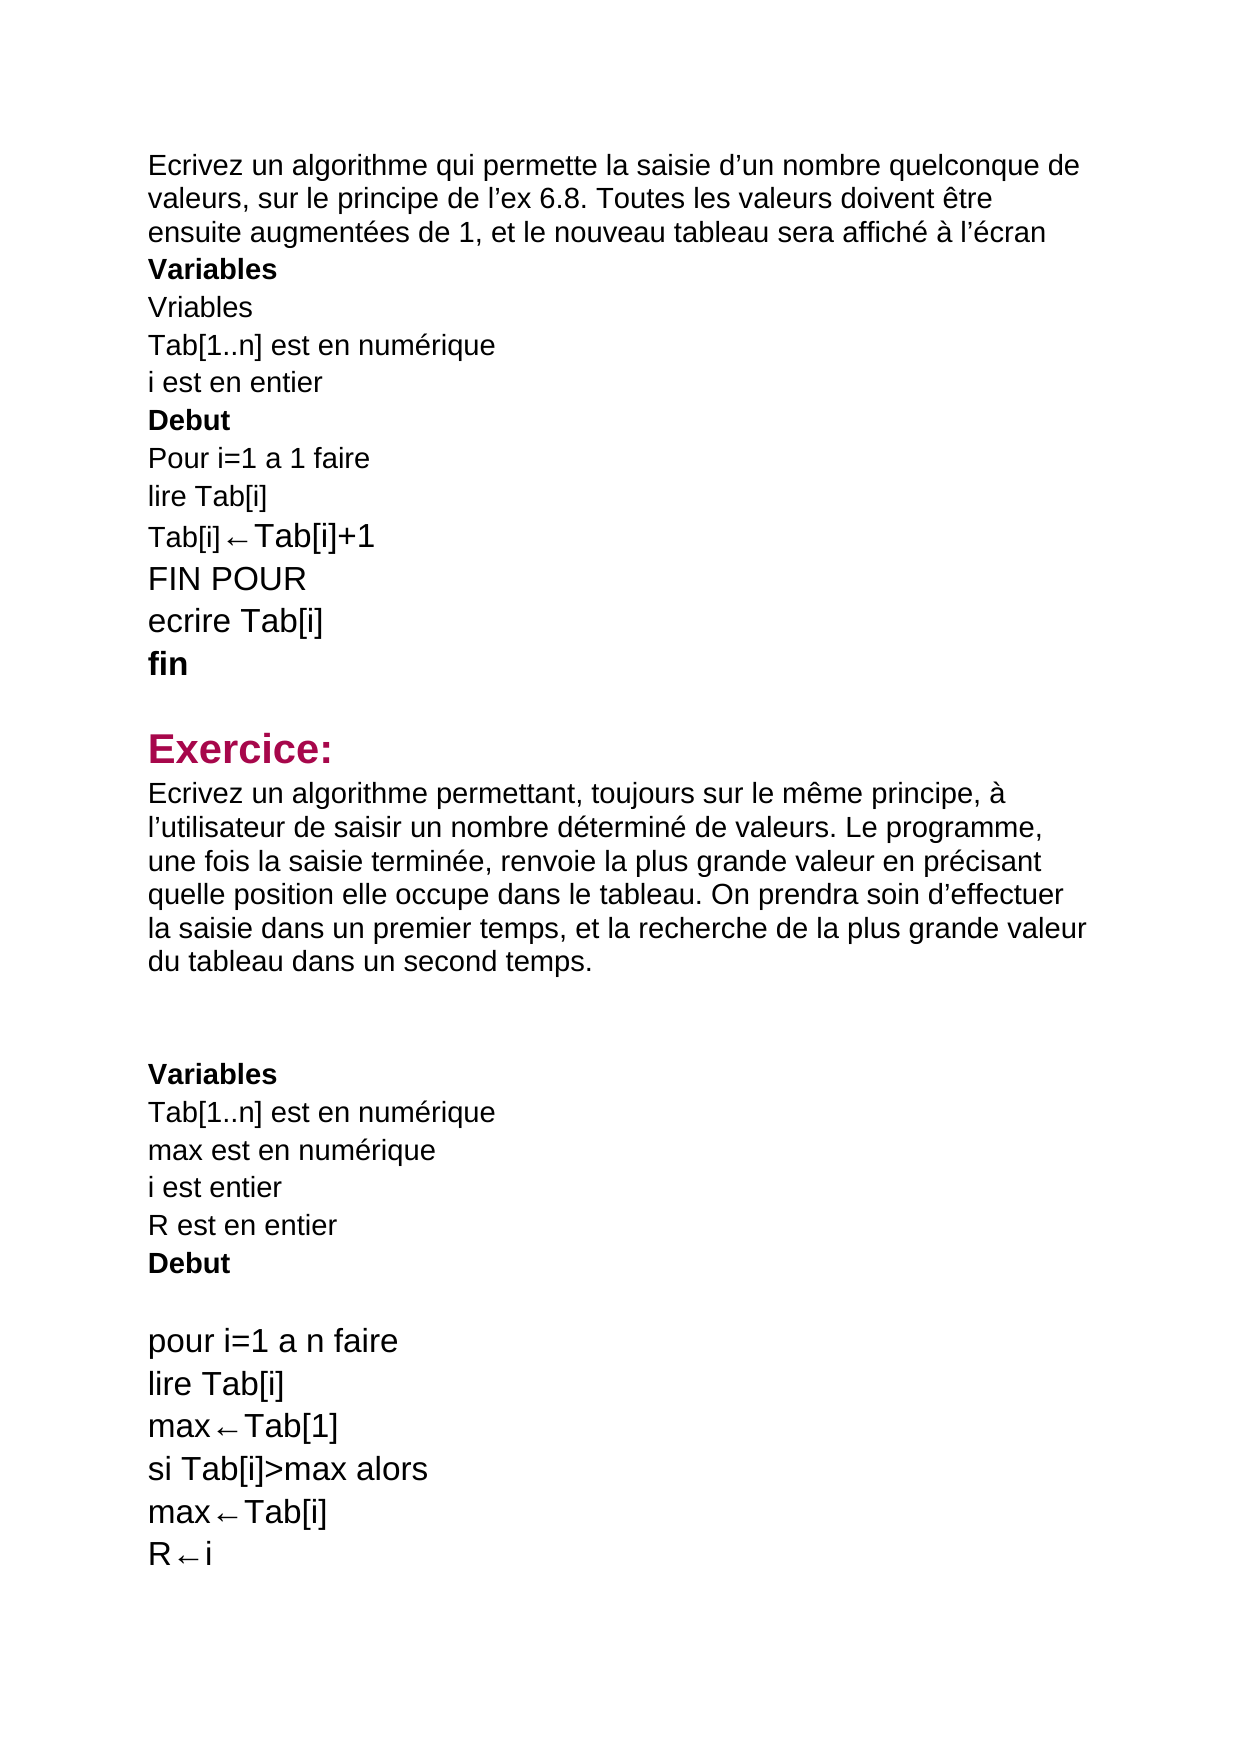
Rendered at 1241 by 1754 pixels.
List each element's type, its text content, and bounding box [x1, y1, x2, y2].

text Debut [148, 1246, 1093, 1279]
text lire Tab[i] [148, 479, 1093, 512]
text Tab[i]←Tab[i]+1 [148, 516, 1093, 555]
text Variables [148, 1057, 1093, 1091]
text Debut [148, 403, 1093, 437]
text R←i [148, 1534, 1093, 1573]
text i est en entier [148, 366, 1093, 399]
text Vriables [148, 290, 1093, 324]
text max est en numérique [148, 1133, 1093, 1166]
text ecrire Tab[i] [148, 602, 1093, 640]
text i est entier [148, 1171, 1093, 1204]
text R est en entier [148, 1208, 1093, 1242]
text pour i=1 a n faire [148, 1321, 1093, 1360]
text Variables [148, 252, 1093, 286]
text fin [148, 644, 1093, 683]
text FIN POUR [148, 559, 1093, 597]
text lire Tab[i] [148, 1364, 1093, 1402]
text si Tab[i]>max alors [148, 1449, 1093, 1488]
text max←Tab[1] [148, 1407, 1093, 1445]
text Ecrivez un algorithme qui permette la saisie d’un nombre quelconque de valeurs, sur le principe de l’ex 6.8. Toutes les valeurs doivent être ensuite augmentées de 1, et le nouveau tableau sera affiché à l’écran [148, 148, 1093, 248]
text Exercice: [148, 724, 1093, 772]
text Tab[1..n] est en numérique [148, 328, 1093, 361]
text Pour i=1 a 1 faire [148, 441, 1093, 474]
text max←Tab[i] [148, 1492, 1093, 1530]
text Tab[1..n] est en numérique [148, 1095, 1093, 1129]
text Ecrivez un algorithme permettant, toujours sur le même principe, à l’utilisateur de saisir un nombre déterminé de valeurs. Le programme, une fois la saisie terminée, renvoie la plus grande valeur en précisant quelle position elle occupe dans le tableau. On prendra soin d’effectuer la saisie dans un premier temps, et la recherche de la plus grande valeur du tableau dans un second temps. [148, 777, 1093, 978]
